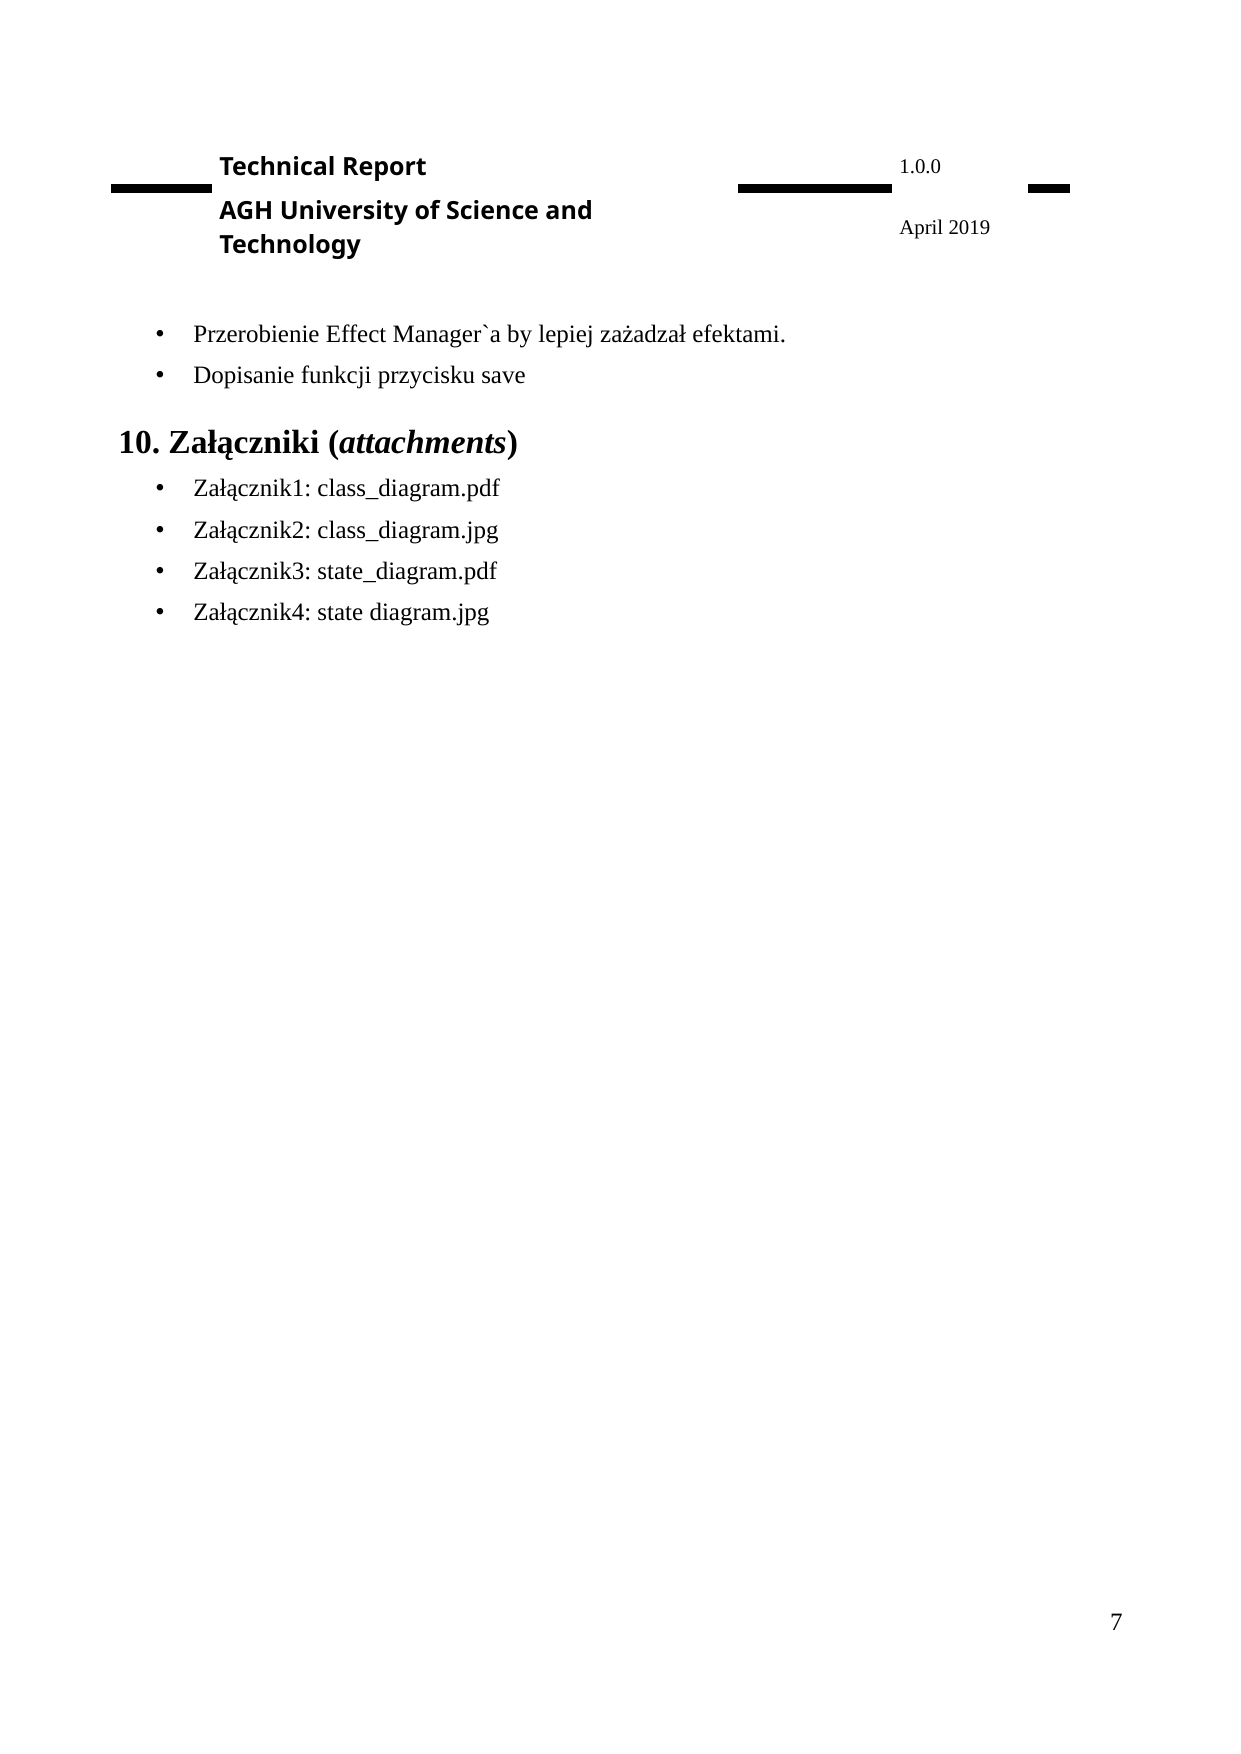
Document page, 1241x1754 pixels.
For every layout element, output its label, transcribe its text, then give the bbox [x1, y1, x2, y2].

list Załącznik1: class_diagram.pdf [156, 473, 1122, 502]
list Załącznik4: state diagram.jpg [156, 597, 1122, 626]
list Załącznik3: state_diagram.pdf [156, 556, 1122, 585]
subtitle 10. Załączniki (attachments) [118, 422, 1122, 461]
list Załącznik2: class_diagram.jpg [156, 515, 1122, 543]
list Przerobienie Effect Manager`a by lepiej zażadzał efektami. [156, 319, 1122, 348]
list Dopisanie funkcji przycisku save [156, 360, 1122, 389]
